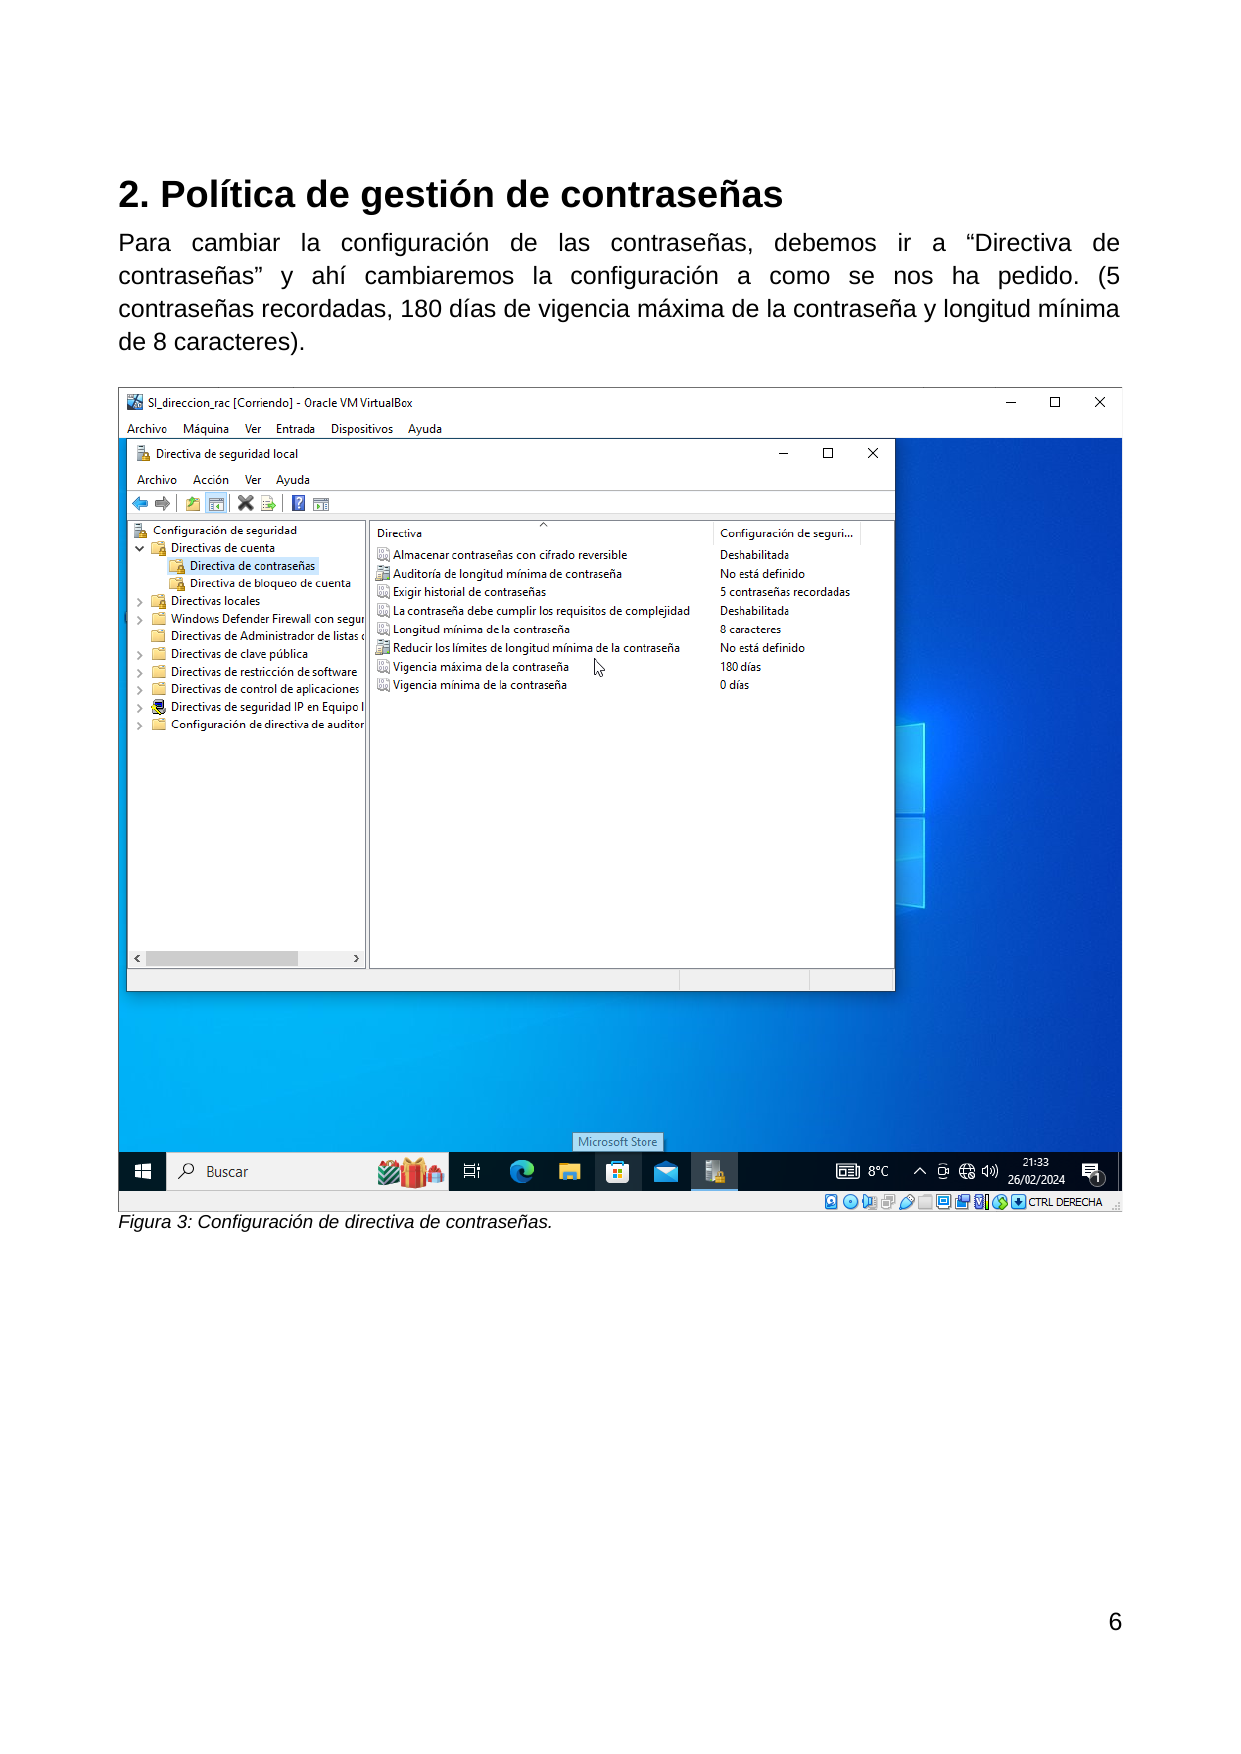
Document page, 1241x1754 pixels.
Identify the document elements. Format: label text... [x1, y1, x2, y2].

picture [118, 387, 1123, 1212]
text Para cambiar la configuración de las contraseñas, debemos ir a “Directiva de contraseñas” y ahí cambiaremos la configuración a como se nos ha pedido. (5 contraseñas recordadas, 180 días de vigencia máxima de la contraseña y longitud mínima de 8 caracteres). [118, 228, 1122, 356]
subtitle 2. Política de gestión de contraseñas [118, 172, 1122, 216]
text Figura 3: Configuración de directiva de contraseñas. [118, 1212, 1122, 1233]
